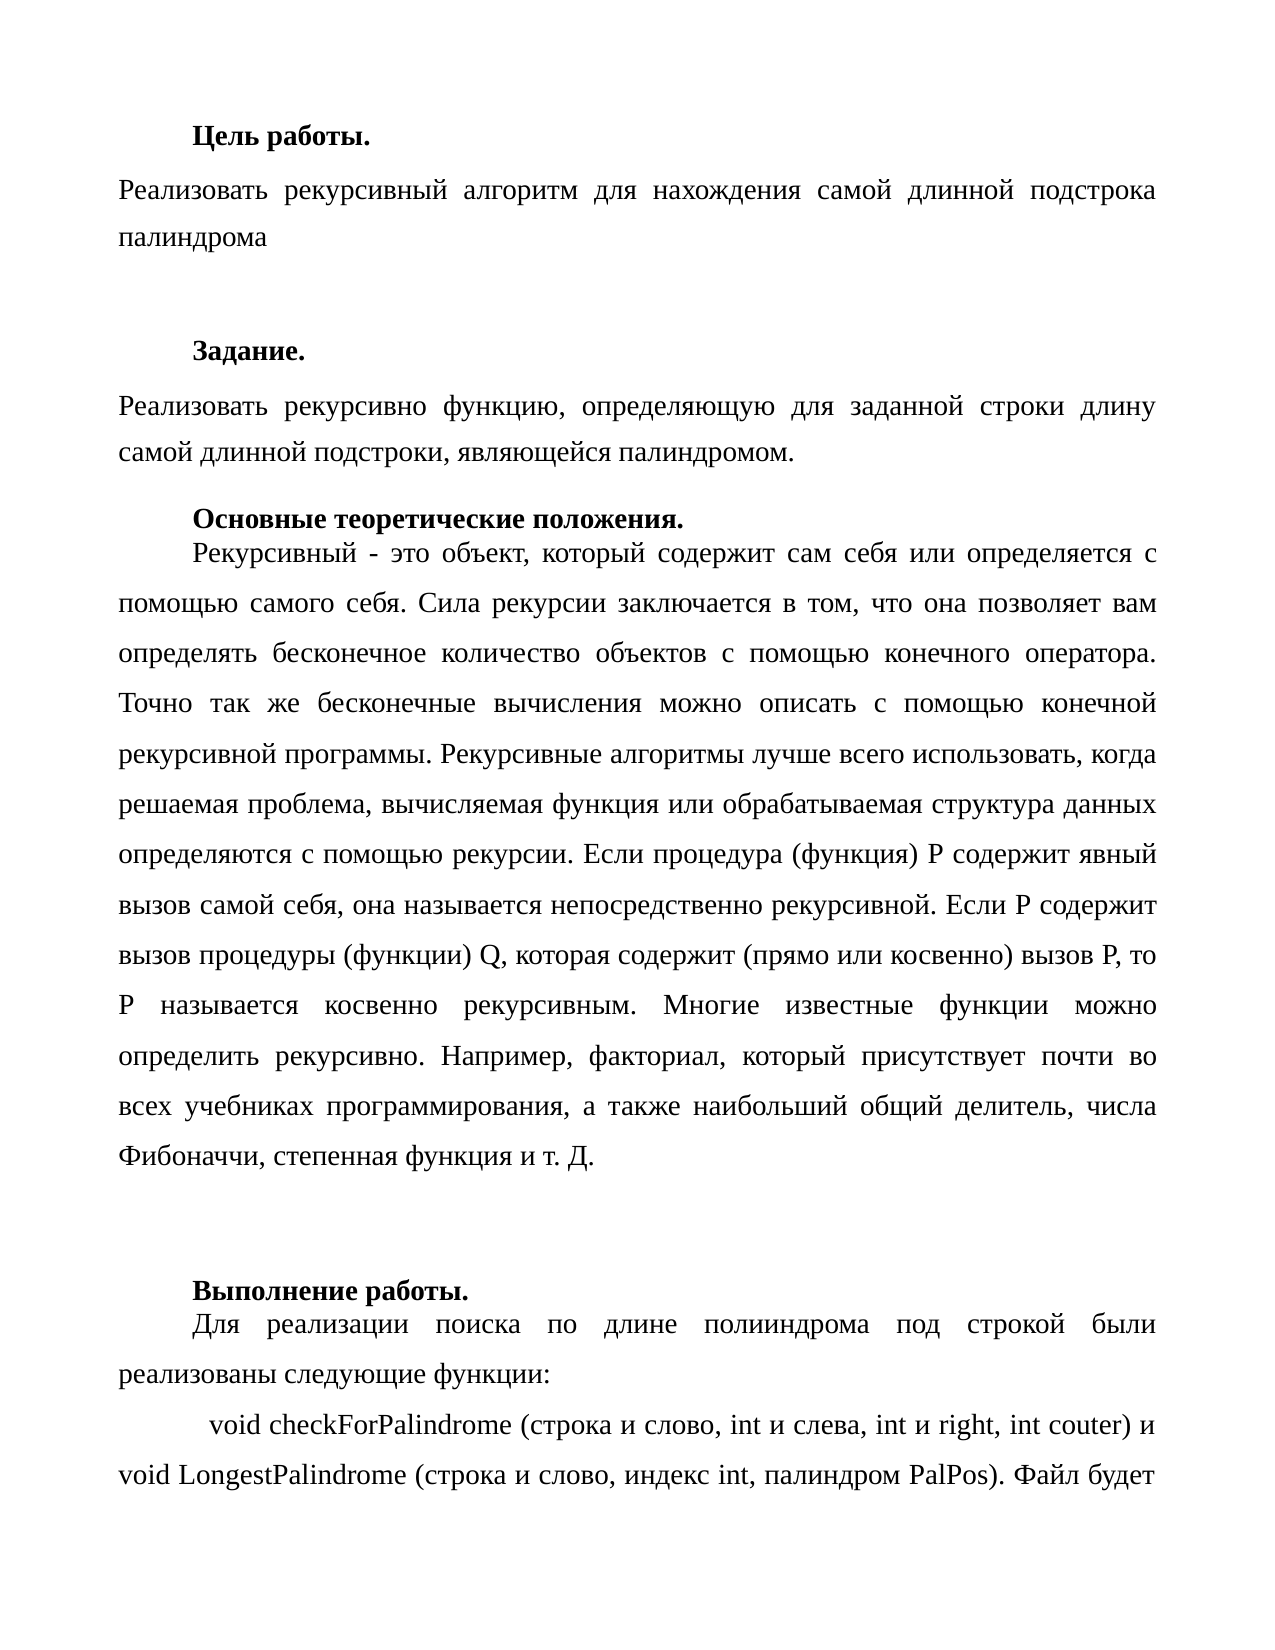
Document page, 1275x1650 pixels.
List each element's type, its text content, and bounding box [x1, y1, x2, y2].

text void checkForPalindrome (строка и слово, int и слева, int и right, int couter) и void LongestPalindrome (строка и слово, индекс int, палиндром PalPos). Файл будет [118, 1407, 1157, 1491]
subtitle Цель работы. [118, 118, 1157, 152]
text Реализовать рекурсивно функцию, определяющую для заданной строки длину самой длинной подстроки, являющейся палиндромом. [118, 388, 1157, 468]
text Рекурсивный - это объект, который содержит сам себя или определяется с помощью самого себя. Сила рекурсии заключается в том, что она позволяет вам определять бесконечное количество объектов с помощью конечного оператора. Точно так же бесконечные вычисления можно описать с помощью конечной рекурсивной программы. Рекурсивные алгоритмы лучше всего использовать, когда решаемая проблема, вычисляемая функция или обрабатываемая структура данных определяются с помощью рекурсии. Если процедура (функция) P содержит явный вызов самой себя, она называется непосредственно рекурсивной. Если P содержит вызов процедуры (функции) Q, которая содержит (прямо или косвенно) вызов P, то P называется косвенно рекурсивным. Многие известные функции можно определить рекурсивно. Например, факториал, который присутствует почти во всех учебниках программирования, а также наибольший общий делитель, числа Фибоначчи, степенная функция и т. Д. [118, 535, 1157, 1172]
subtitle Основные теоретические положения. [118, 501, 1157, 535]
text Для реализации поиска по длине полииндрома под строкой были реализованы следующие функции: [118, 1306, 1157, 1390]
subtitle Задание. [118, 333, 1157, 367]
text Реализовать рекурсивный алгоритм для нахождения самой длинной подстрока палиндрома [118, 172, 1157, 252]
subtitle Выполнение работы. [118, 1273, 1157, 1306]
